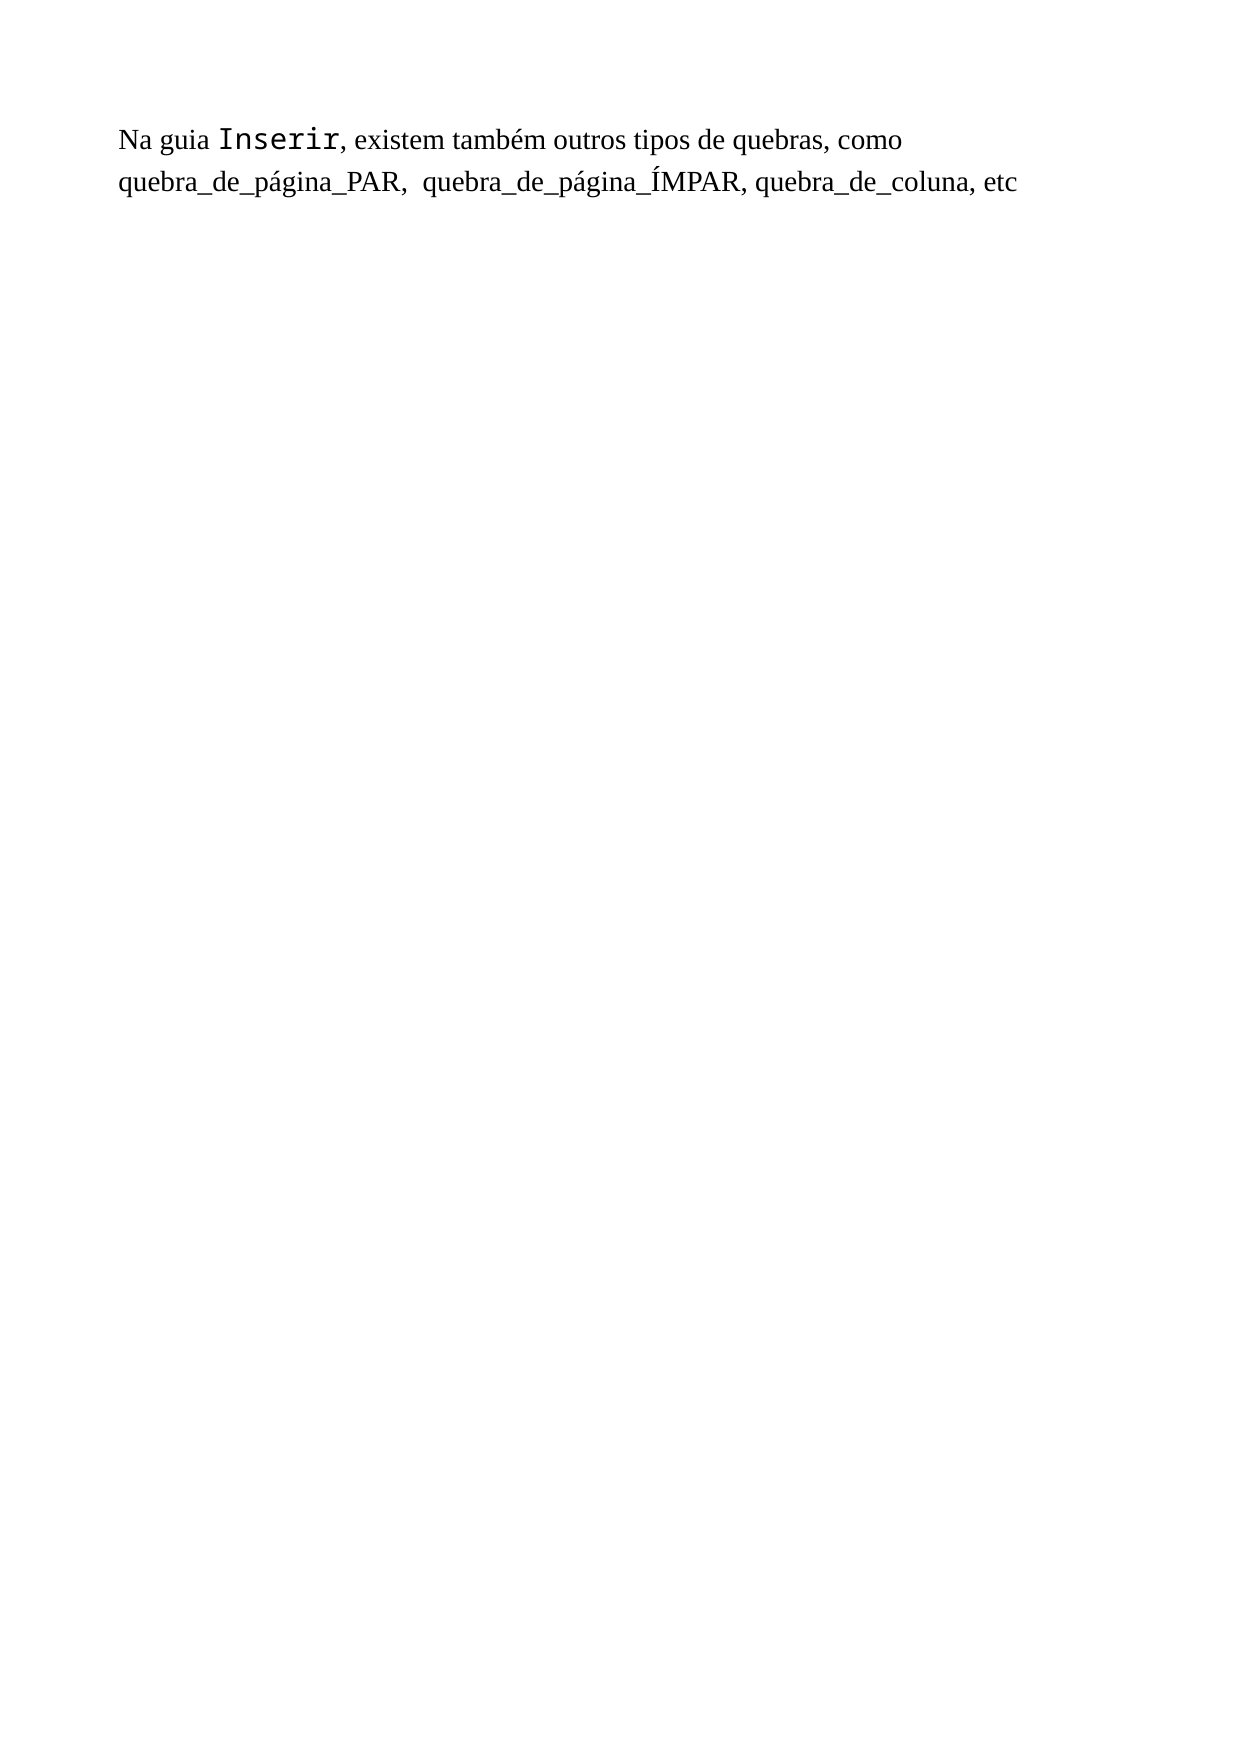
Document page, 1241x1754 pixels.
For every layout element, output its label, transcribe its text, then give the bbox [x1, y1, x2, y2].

text Na guia Inserir, existem também outros tipos de quebras, como quebra_de_página_PAR, quebra_de_página_ÍMPAR, quebra_de_coluna, etc [118, 118, 1122, 198]
